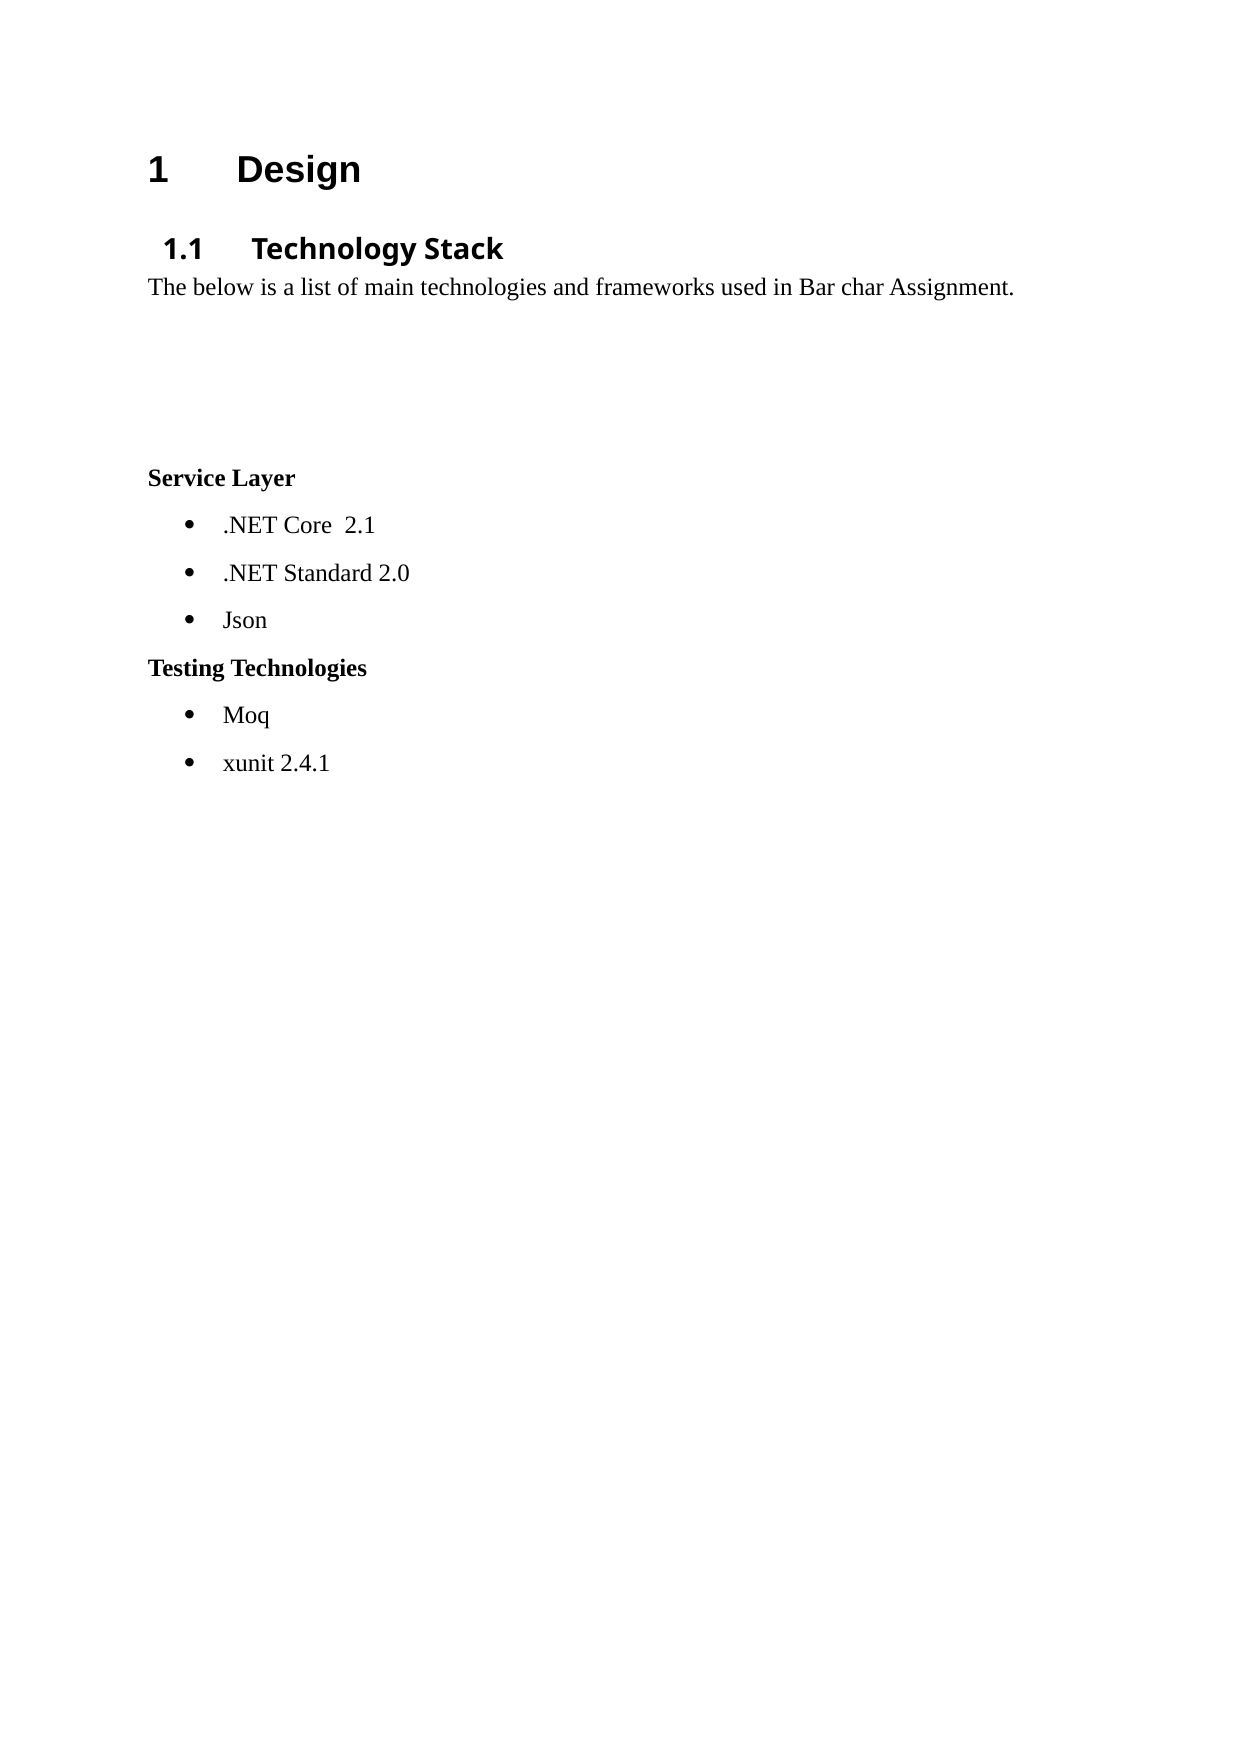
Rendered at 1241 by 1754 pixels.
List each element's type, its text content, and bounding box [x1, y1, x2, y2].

subtitle Technology Stack [162, 228, 1092, 268]
list Moq [185, 701, 1092, 729]
subtitle Design [148, 148, 1092, 191]
list xunit 2.4.1 [185, 748, 1092, 777]
list .NET Core 2.1 [185, 510, 1092, 539]
text The below is a list of main technologies and frameworks used in Bar char Assignment. [148, 272, 1092, 301]
text Service Layer [148, 463, 1092, 491]
list Json [185, 605, 1092, 634]
list .NET Standard 2.0 [185, 558, 1092, 587]
text Testing Technologies [148, 653, 1092, 682]
